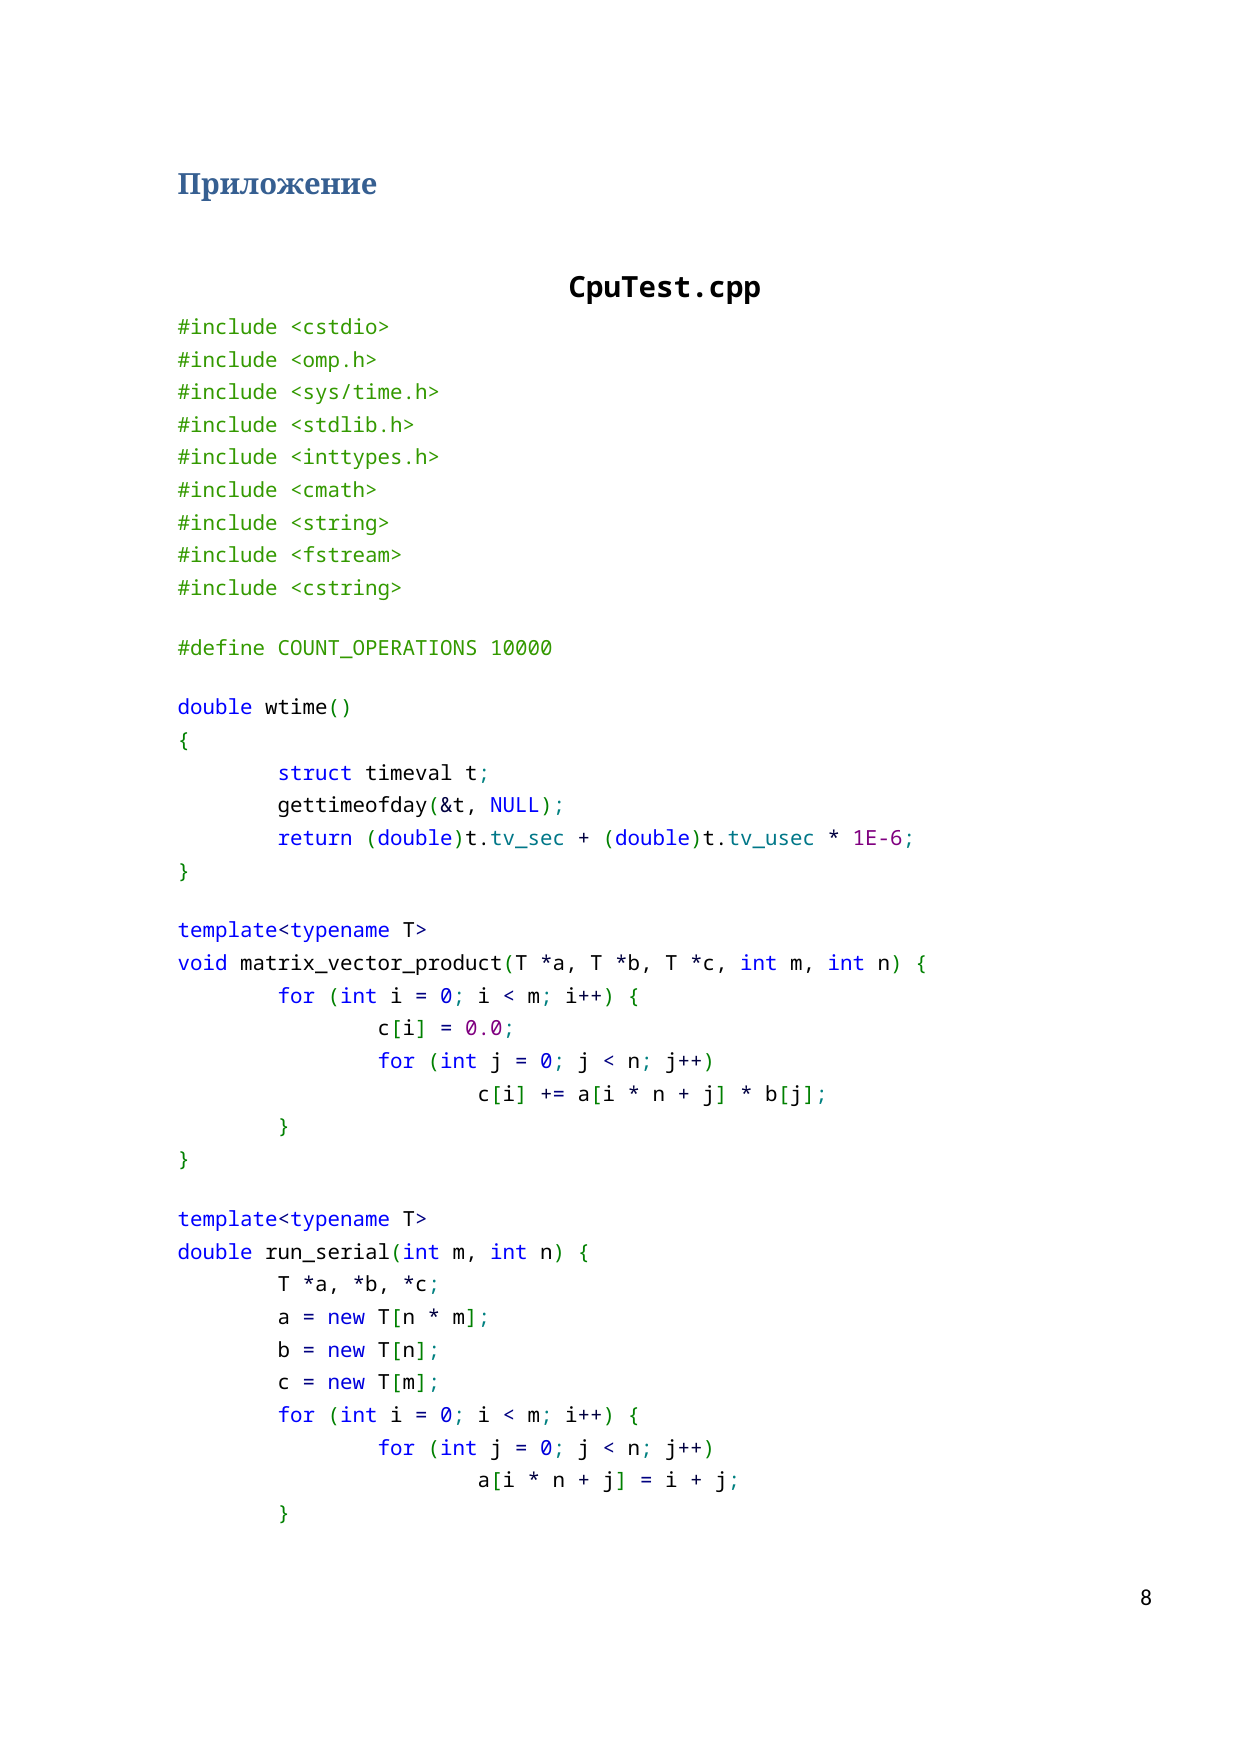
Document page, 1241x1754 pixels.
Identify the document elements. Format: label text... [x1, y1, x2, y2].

text #define COUNT_OPERATIONS 10000 [177, 633, 1152, 661]
text #include <string> [177, 508, 1152, 536]
text { [177, 725, 1152, 753]
text #include <inttypes.h> [177, 442, 1152, 471]
text return (double)t.tv_sec + (double)t.tv_usec * 1E-6; [177, 823, 1152, 852]
text #include <cmath> [177, 475, 1152, 503]
text for (int j = 0; j < n; j++) [177, 1433, 1152, 1461]
text } [177, 1144, 1152, 1173]
text } [177, 1112, 1152, 1140]
text b = new T[n]; [177, 1335, 1152, 1363]
text c = new T[m]; [177, 1367, 1152, 1396]
text c[i] += a[i * n + j] * b[j]; [177, 1079, 1152, 1107]
text T *a, *b, *c; [177, 1269, 1152, 1298]
text CpuTest.cpp [177, 266, 1152, 306]
text struct timeval t; [177, 758, 1152, 786]
text } [177, 856, 1152, 884]
text #include <fstream> [177, 540, 1152, 569]
text a = new T[n * m]; [177, 1302, 1152, 1331]
text double run_serial(int m, int n) { [177, 1237, 1152, 1265]
text template<typename T> [177, 1204, 1152, 1233]
text for (int i = 0; i < m; i++) { [177, 981, 1152, 1009]
text template<typename T> [177, 916, 1152, 944]
text gettimeofday(&t, NULL); [177, 790, 1152, 819]
text } [177, 1498, 1152, 1527]
subtitle Приложение [177, 168, 1152, 202]
text #include <sys/time.h> [177, 377, 1152, 406]
text void matrix_vector_product(T *a, T *b, T *c, int m, int n) { [177, 948, 1152, 977]
text c[i] = 0.0; [177, 1013, 1152, 1042]
text double wtime() [177, 692, 1152, 721]
text for (int i = 0; i < m; i++) { [177, 1400, 1152, 1429]
text #include <stdlib.h> [177, 410, 1152, 438]
text a[i * n + j] = i + j; [177, 1466, 1152, 1494]
text #include <cstring> [177, 573, 1152, 601]
text #include <omp.h> [177, 345, 1152, 373]
text for (int j = 0; j < n; j++) [177, 1046, 1152, 1075]
text #include <cstdio> [177, 312, 1152, 341]
